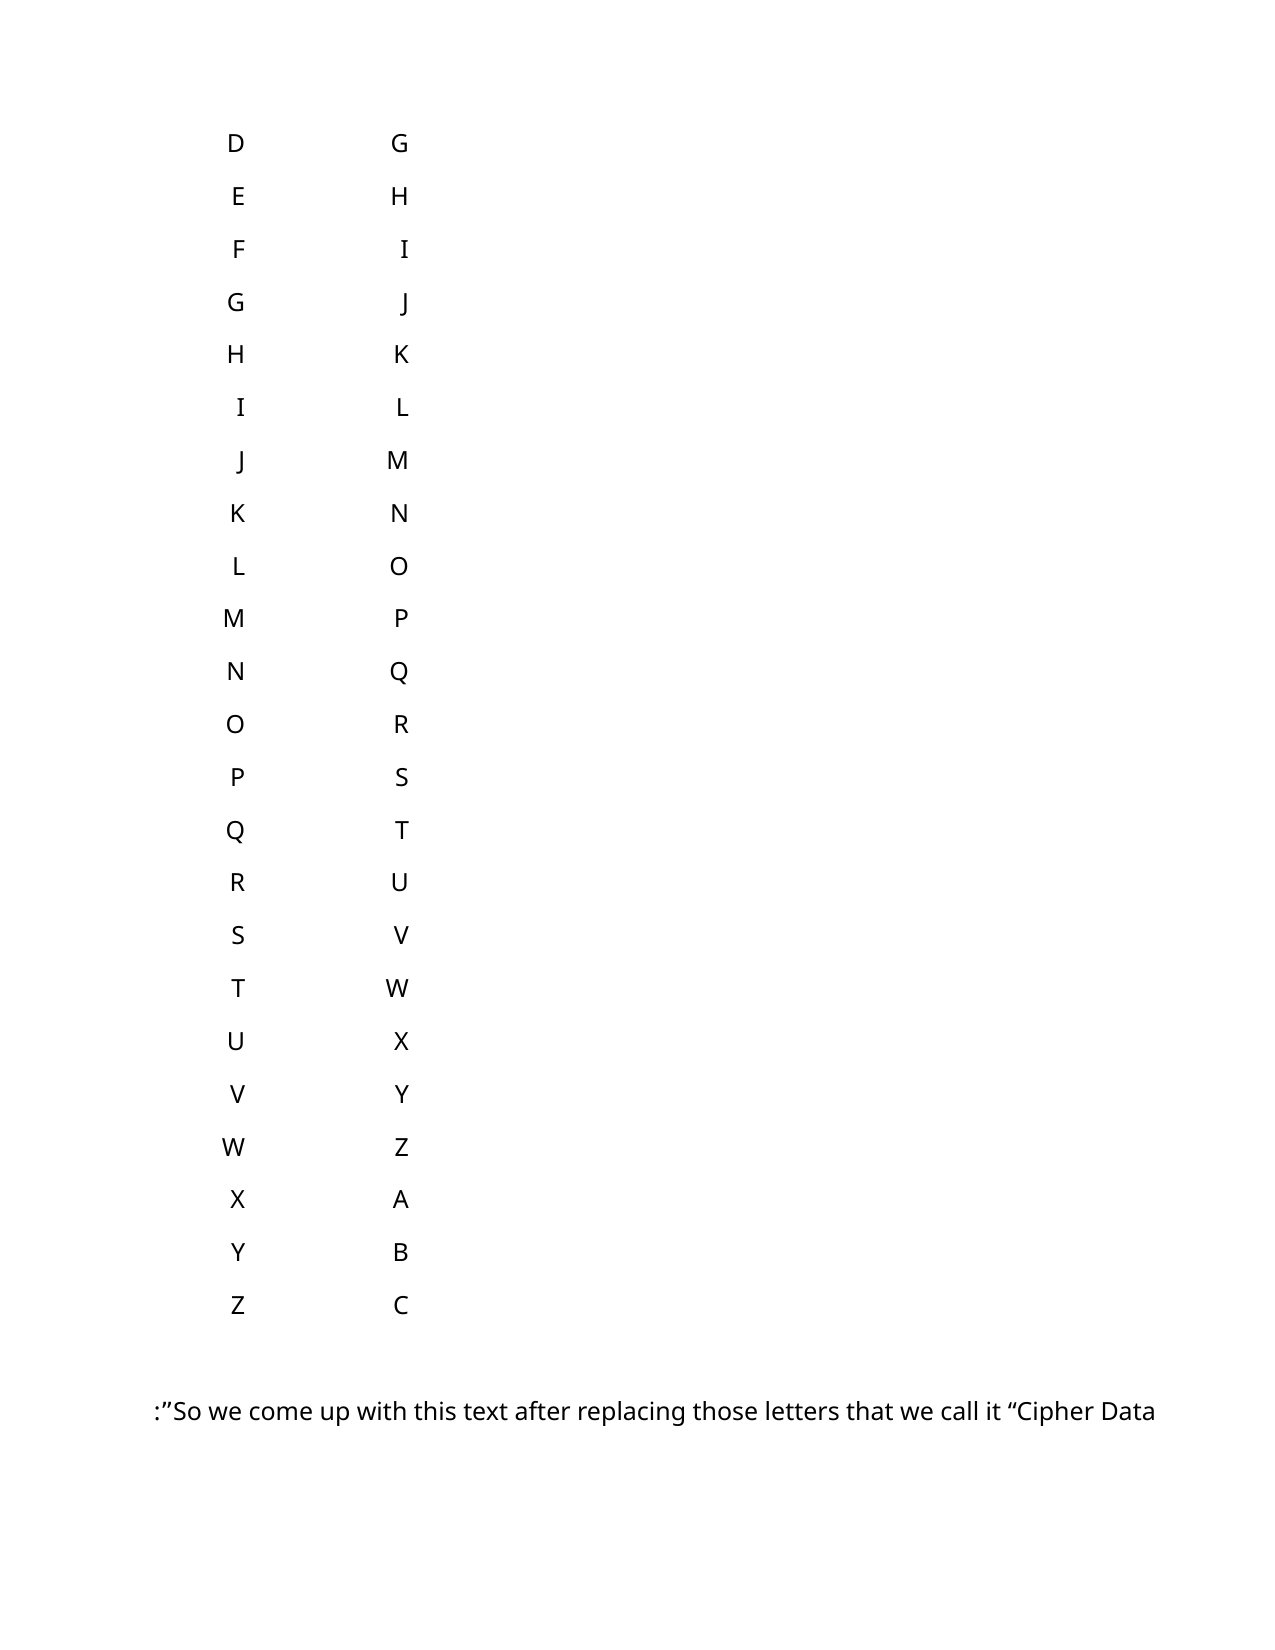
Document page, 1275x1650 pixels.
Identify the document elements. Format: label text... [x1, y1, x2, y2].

table_cell E [112, 171, 248, 224]
table_cell G [248, 118, 412, 171]
table_cell Z [112, 1280, 248, 1333]
table_cell U [112, 1016, 248, 1069]
table_cell K [112, 488, 248, 541]
table_cell X [248, 1016, 412, 1069]
table_cell G [112, 277, 248, 329]
table_cell Y [248, 1069, 412, 1122]
table_cell M [248, 435, 412, 488]
table_cell S [112, 910, 248, 963]
table_cell I [248, 224, 412, 277]
table_cell W [248, 963, 412, 1016]
table_cell P [112, 752, 248, 805]
table_cell J [248, 277, 412, 329]
table_cell F [112, 224, 248, 277]
table_cell A [248, 1174, 412, 1227]
table_cell P [248, 594, 412, 646]
table_cell Q [112, 805, 248, 857]
table_cell O [112, 699, 248, 752]
table_cell L [248, 382, 412, 435]
table_cell K [248, 329, 412, 382]
table_cell D [112, 118, 248, 171]
table_cell H [248, 171, 412, 224]
table_cell Q [248, 646, 412, 699]
table_cell O [248, 541, 412, 593]
table_cell T [248, 805, 412, 857]
table_cell I [112, 382, 248, 435]
table_cell N [112, 646, 248, 699]
table_cell M [112, 594, 248, 646]
table_cell U [248, 858, 412, 910]
table_cell W [112, 1122, 248, 1174]
table_cell N [248, 488, 412, 541]
table_cell Z [248, 1122, 412, 1174]
table_cell R [248, 699, 412, 752]
table_cell C [248, 1280, 412, 1333]
table_cell B [248, 1227, 412, 1280]
table_cell L [112, 541, 248, 593]
table_cell X [112, 1174, 248, 1227]
table_cell R [112, 858, 248, 910]
table_cell S [248, 752, 412, 805]
table_cell V [248, 910, 412, 963]
table_cell J [112, 435, 248, 488]
table_cell Y [112, 1227, 248, 1280]
table_cell T [112, 963, 248, 1016]
table_cell H [112, 329, 248, 382]
text So we come up with this text after replacing those letters that we call it “Cipher Data”: [118, 1386, 1157, 1438]
table_cell V [112, 1069, 248, 1122]
